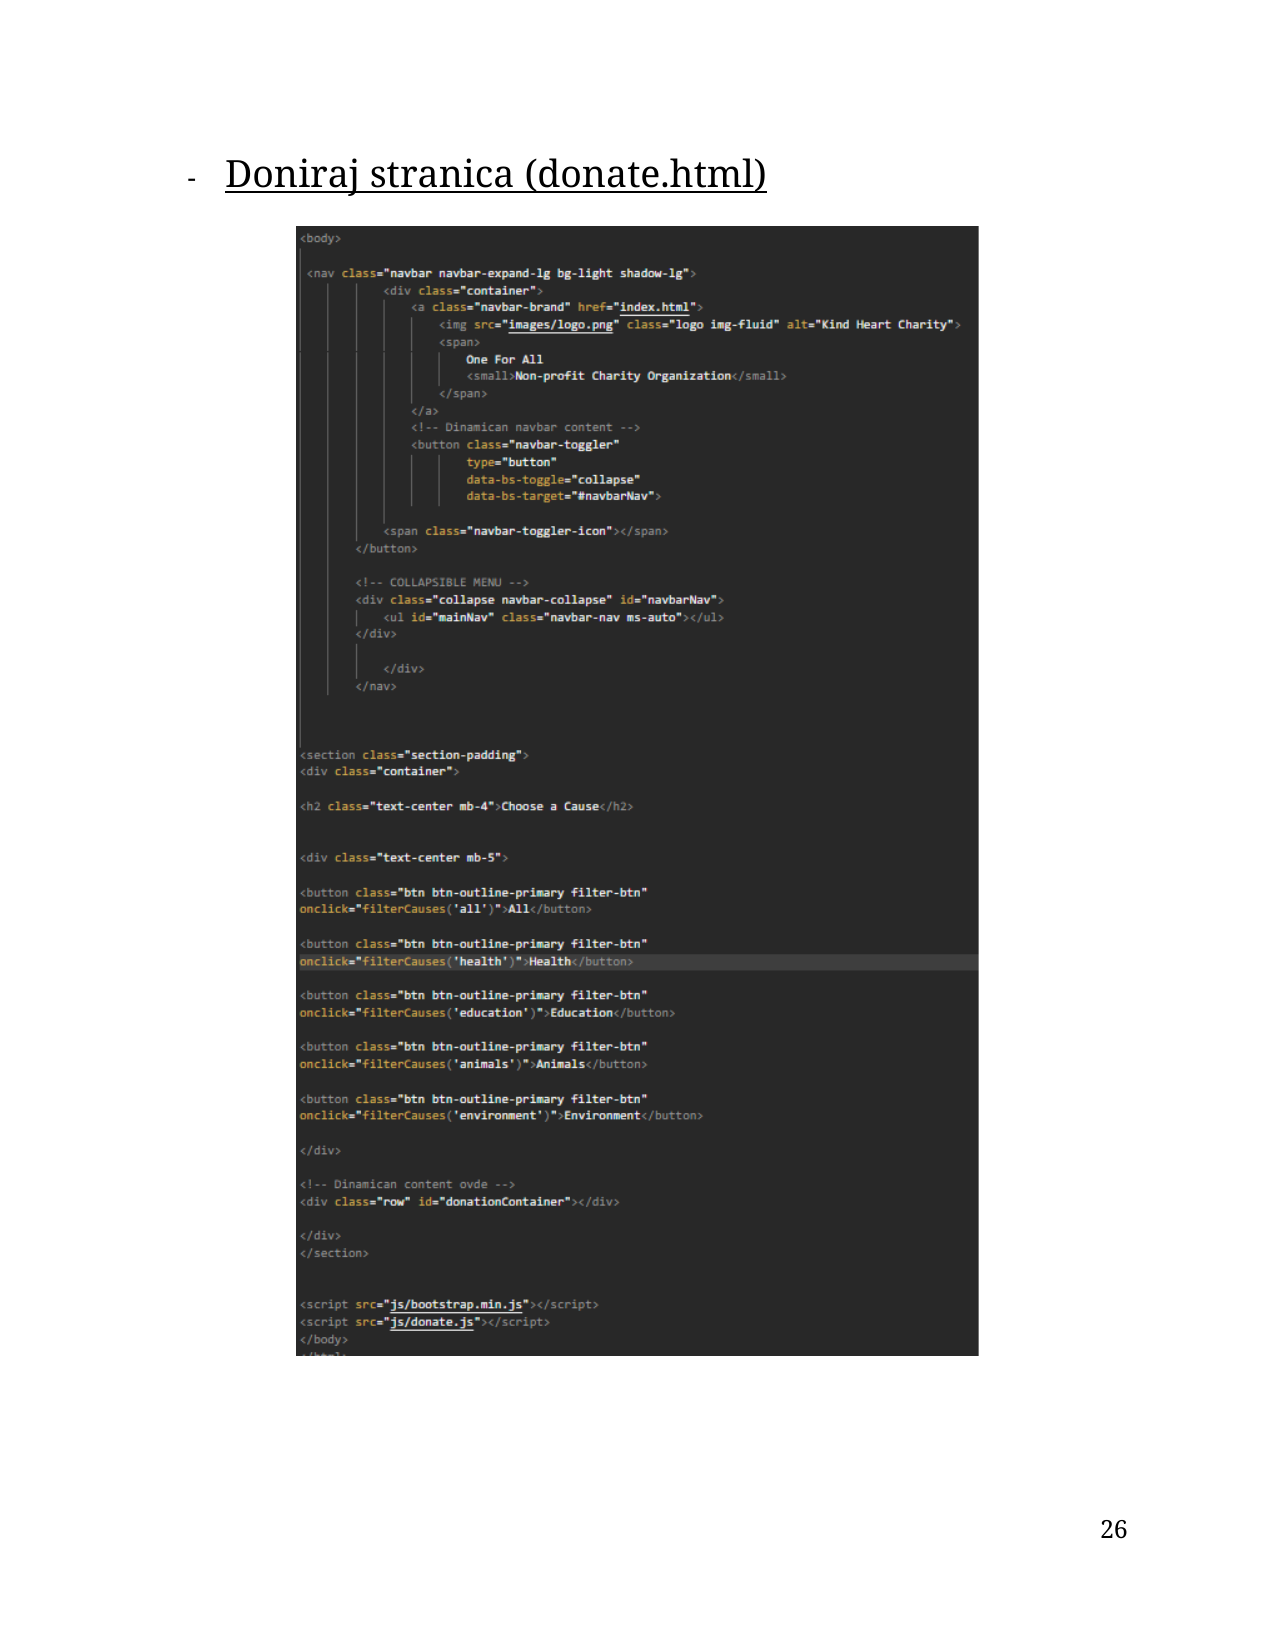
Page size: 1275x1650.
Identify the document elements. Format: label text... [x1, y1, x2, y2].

picture [296, 226, 979, 1356]
list Doniraj stranica (donate.html) [187, 148, 1125, 338]
